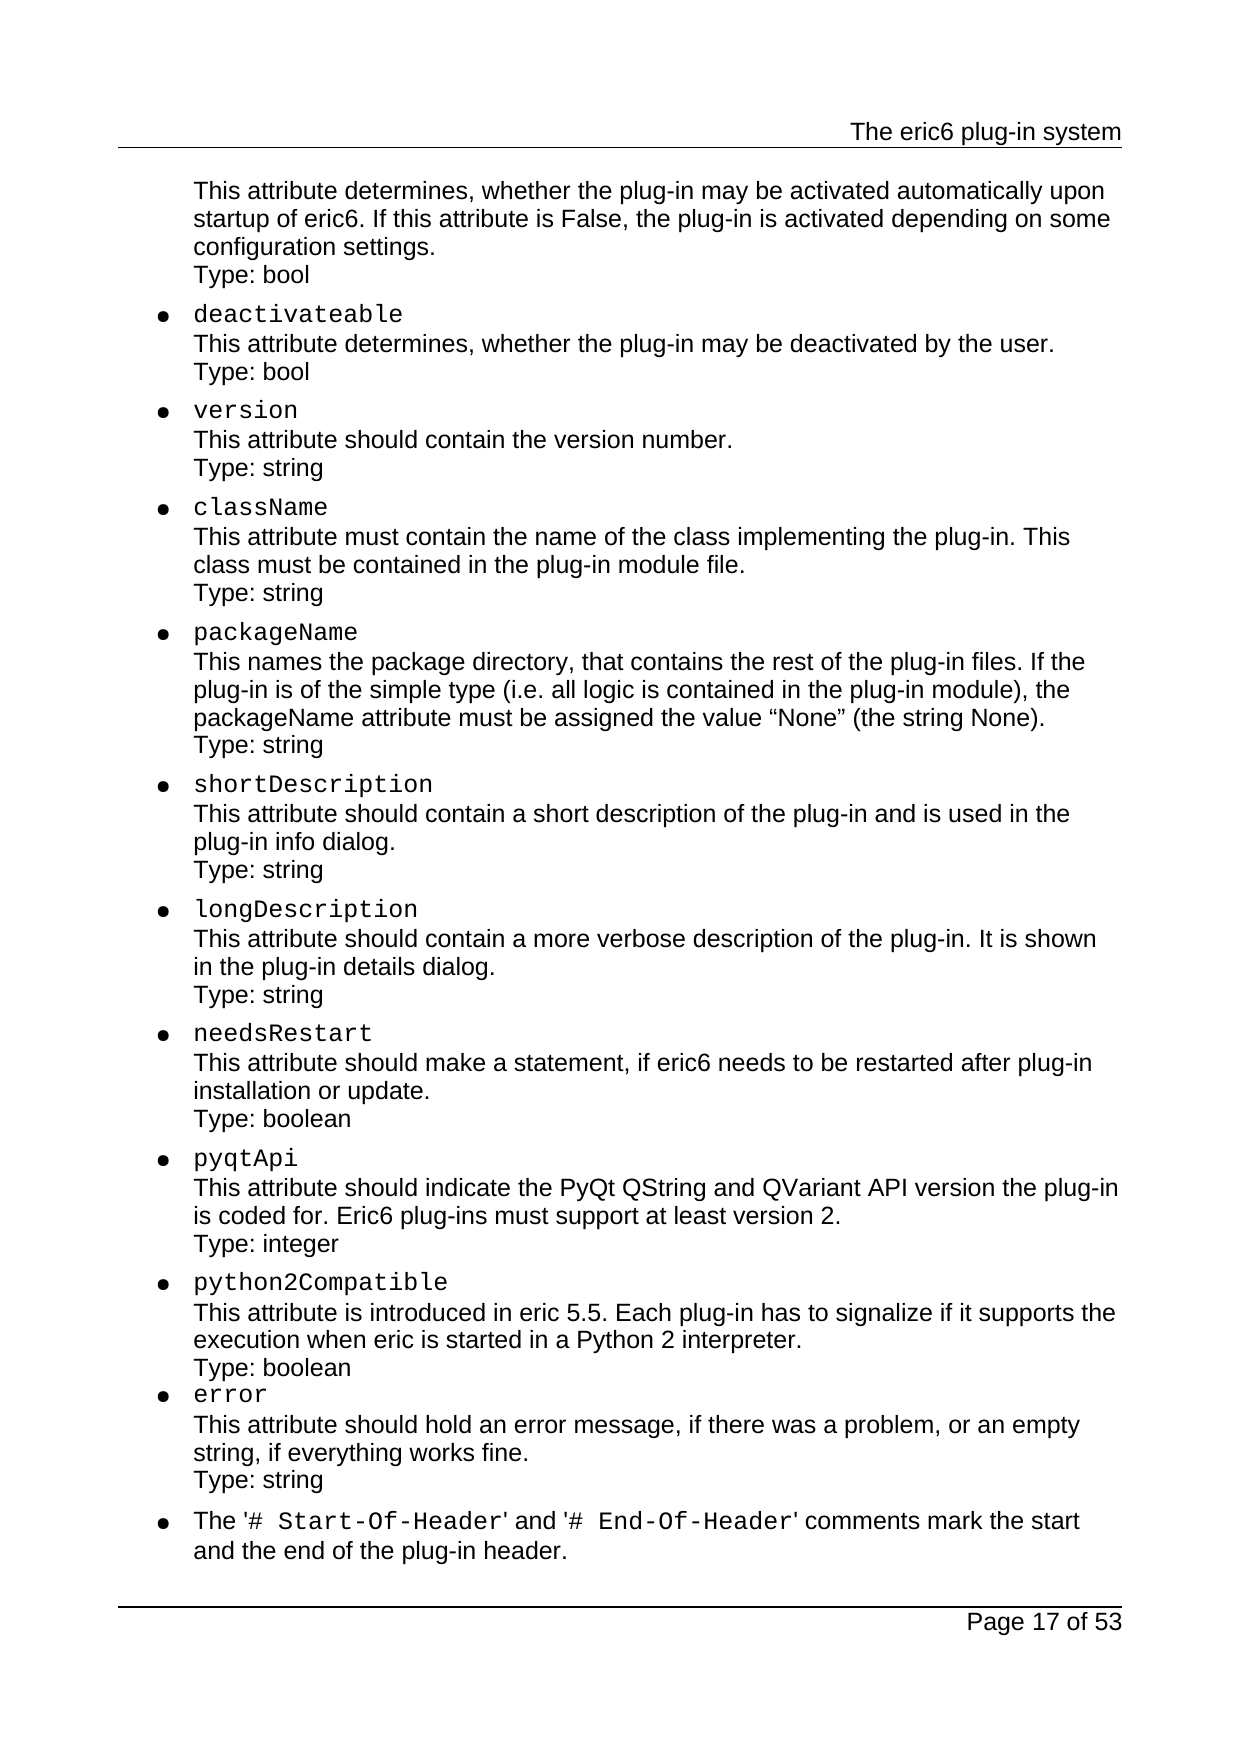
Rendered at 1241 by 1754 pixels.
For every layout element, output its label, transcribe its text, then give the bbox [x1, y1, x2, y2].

list longDescription This attribute should contain a more verbose description of the plug-in. It is shown in the plug-in details dialog. Type: string [156, 896, 1122, 1008]
list pyqtApi This attribute should indicate the PyQt QString and QVariant API version the plug-in is coded for. Eric6 plug-ins must support at least version 2. Type: integer [156, 1145, 1122, 1257]
list shortDescription This attribute should contain a short description of the plug-in and is used in the plug-in info dialog. Type: string [156, 772, 1122, 884]
list This attribute determines, whether the plug-in may be activated automatically upon startup of eric6. If this attribute is False, the plug-in is activated depending on some configuration settings. Type: bool [156, 177, 1122, 289]
list The '# Start-Of-Header' and '# End-Of-Header' comments mark the start and the end of the plug-in header. [156, 1507, 1122, 1565]
list needsRestart This attribute should make a statement, if eric6 needs to be restarted after plug-in installation or update. Type: boolean [156, 1021, 1122, 1133]
list deactivateable This attribute determines, whether the plug-in may be deactivated by the user. Type: bool [156, 301, 1122, 385]
list error This attribute should hold an error message, if there was a problem, or an empty string, if everything works fine. Type: string [156, 1382, 1122, 1494]
list packageName This names the package directory, that contains the rest of the plug-in files. If the plug-in is of the simple type (i.e. all logic is contained in the plug-in module), the packageName attribute must be assigned the value “None” (the string None). Type: string [156, 619, 1122, 759]
list python2Compatible This attribute is introduced in eric 5.5. Each plug-in has to signalize if it supports the execution when eric is started in a Python 2 interpreter. Type: boolean [156, 1270, 1122, 1382]
list className This attribute must contain the name of the class implementing the plug-in. This class must be contained in the plug-in module file. Type: string [156, 494, 1122, 607]
list version This attribute should contain the version number. Type: string [156, 398, 1122, 482]
